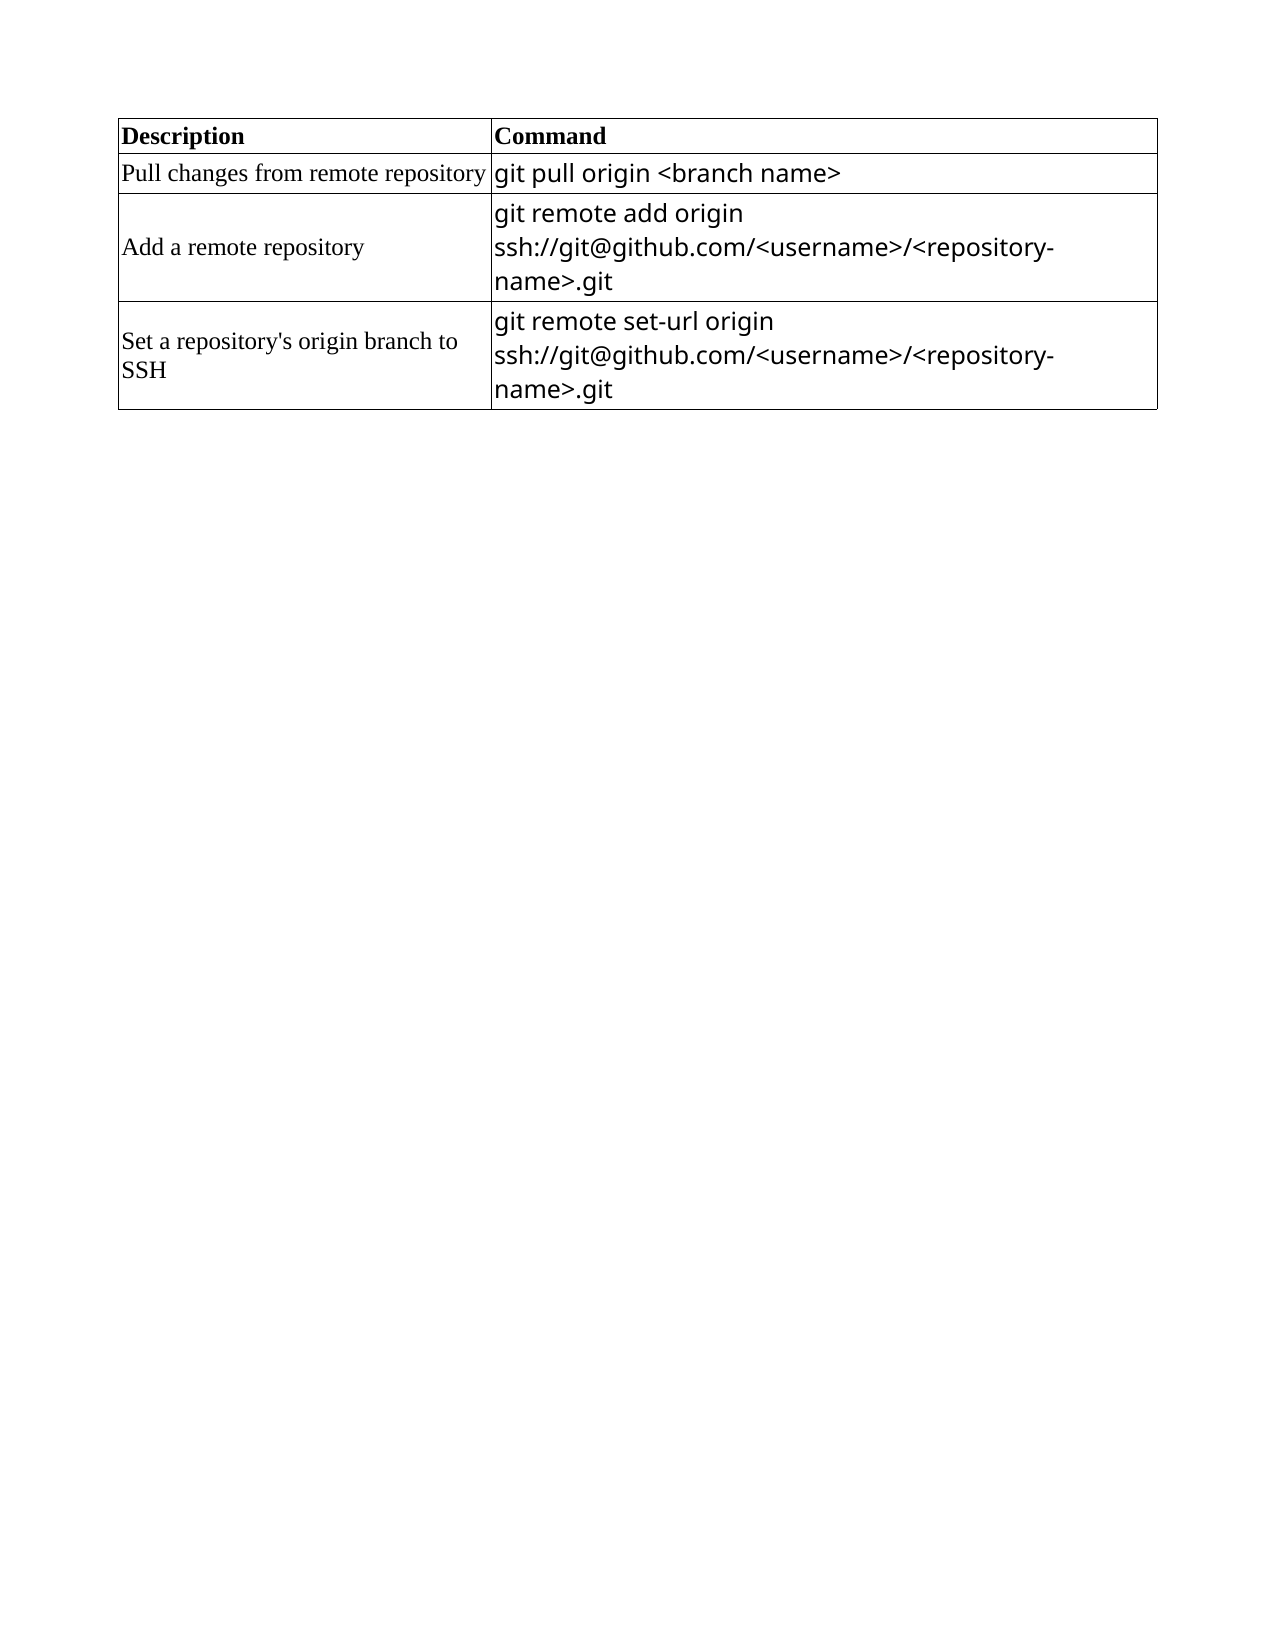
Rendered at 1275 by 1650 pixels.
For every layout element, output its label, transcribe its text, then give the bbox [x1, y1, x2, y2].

table_cell git remote add origin ssh://git@github.com/<username>/<repository-name>.git [492, 194, 1157, 301]
table_header Description [119, 119, 491, 153]
table_cell Set a repository's origin branch to SSH [119, 302, 491, 409]
table_header Command [492, 119, 1157, 153]
table_cell Pull changes from remote repository [119, 154, 491, 193]
table_cell git remote set-url origin ssh://git@github.com/<username>/<repository-name>.git [492, 302, 1157, 409]
table_cell Add a remote repository [119, 194, 491, 301]
table_cell git pull origin <branch name> [492, 154, 1157, 193]
